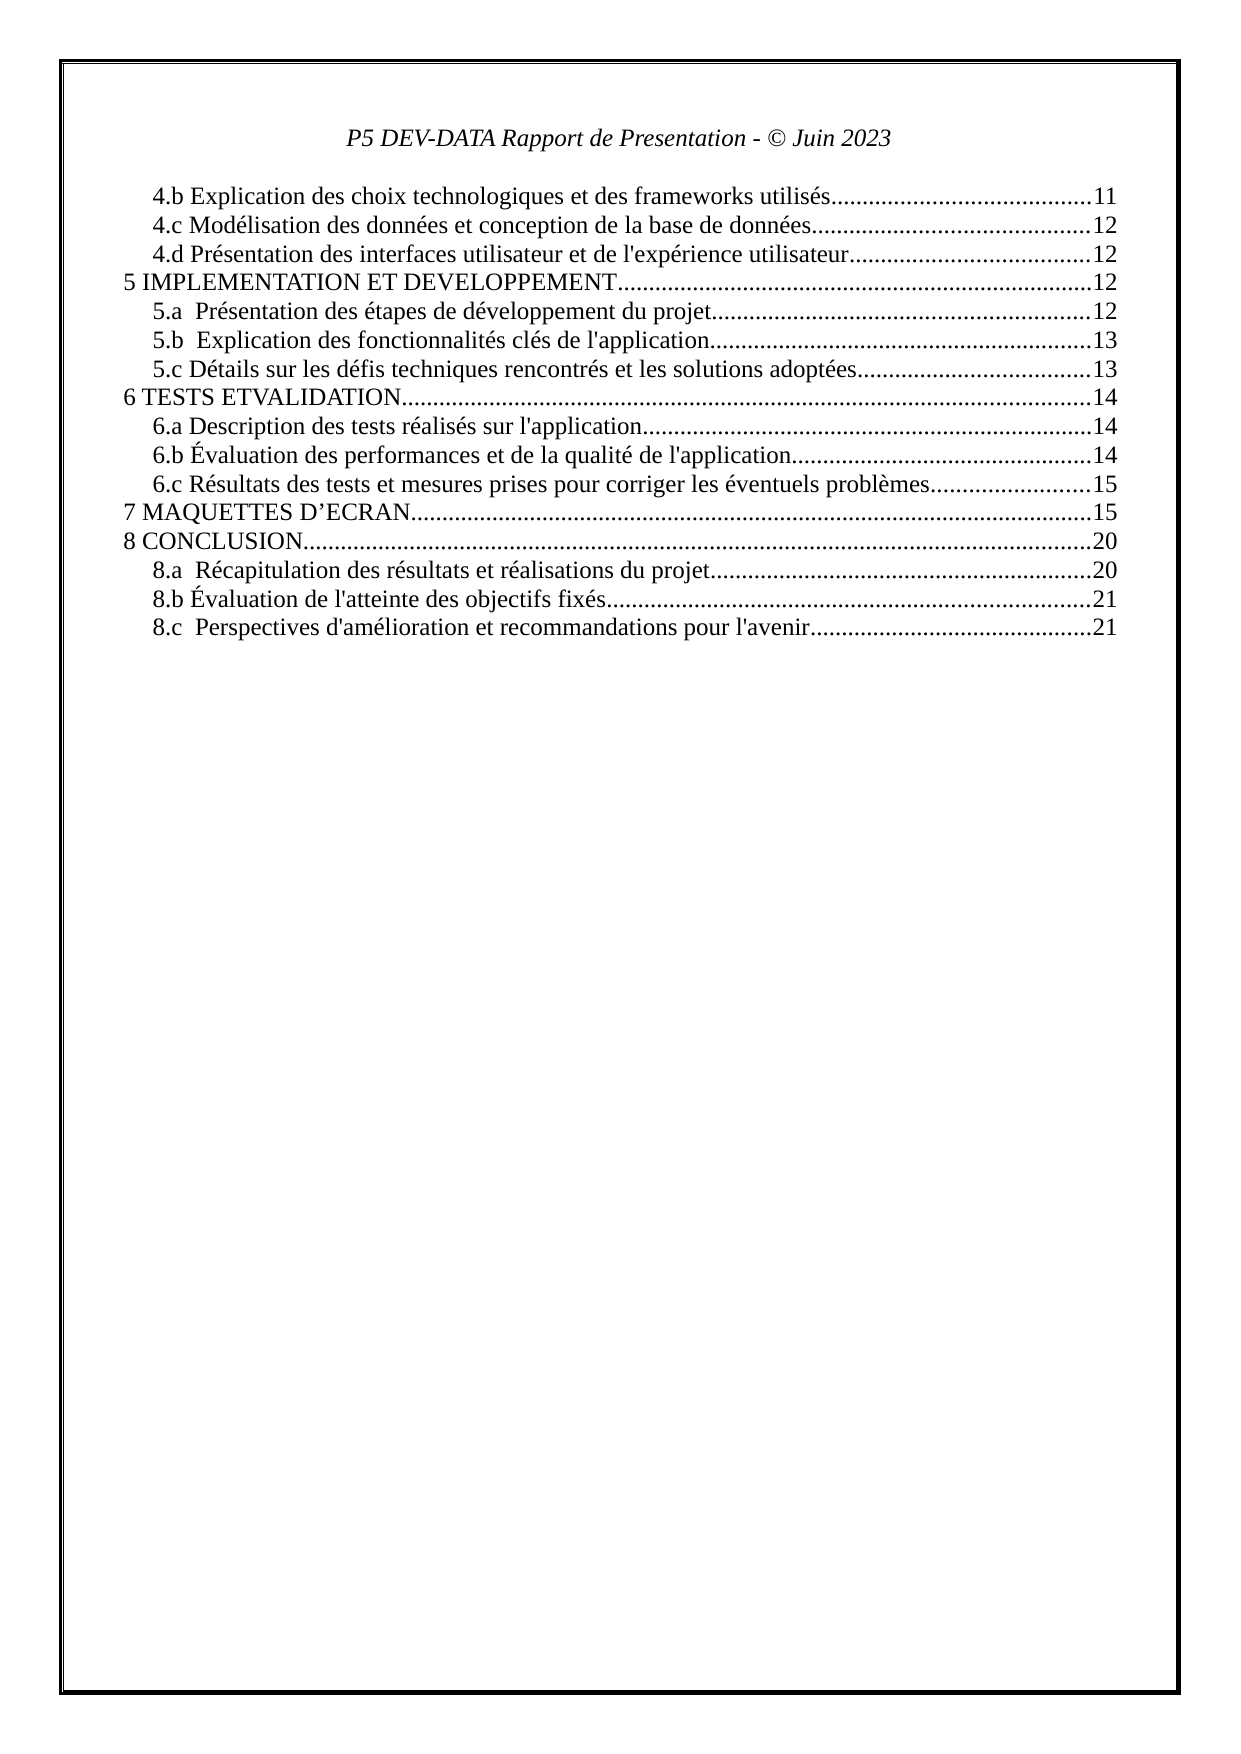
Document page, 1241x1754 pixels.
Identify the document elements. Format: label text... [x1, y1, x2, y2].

text 6.b Évaluation des performances et de la qualité de l'application 14 [152, 440, 1117, 469]
text 6.a Description des tests réalisés sur l'application 14 [152, 411, 1117, 440]
text 8.b Évaluation de l'atteinte des objectifs fixés 21 [152, 584, 1117, 612]
text 5.b Explication des fonctionnalités clés de l'application 13 [152, 325, 1117, 354]
text 8.c Perspectives d'amélioration et recommandations pour l'avenir 21 [152, 612, 1117, 641]
text 6 TESTS ETVALIDATION 14 [123, 382, 1117, 411]
text 4.d Présentation des interfaces utilisateur et de l'expérience utilisateur 12 [152, 239, 1117, 267]
text 5.c Détails sur les défis techniques rencontrés et les solutions adoptées 13 [152, 354, 1117, 382]
text 4.c Modélisation des données et conception de la base de données 12 [152, 210, 1117, 239]
text 8.a Récapitulation des résultats et réalisations du projet 20 [152, 555, 1117, 584]
text 4.b Explication des choix technologiques et des frameworks utilisés 11 [152, 181, 1117, 210]
text 6.c Résultats des tests et mesures prises pour corriger les éventuels problèmes 15 [152, 469, 1117, 497]
text 5 IMPLEMENTATION ET DEVELOPPEMENT 12 [123, 267, 1117, 296]
text 7 MAQUETTES D’ECRAN 15 [123, 497, 1117, 526]
text 8 CONCLUSION 20 [123, 526, 1117, 555]
text 5.a Présentation des étapes de développement du projet 12 [152, 296, 1117, 325]
